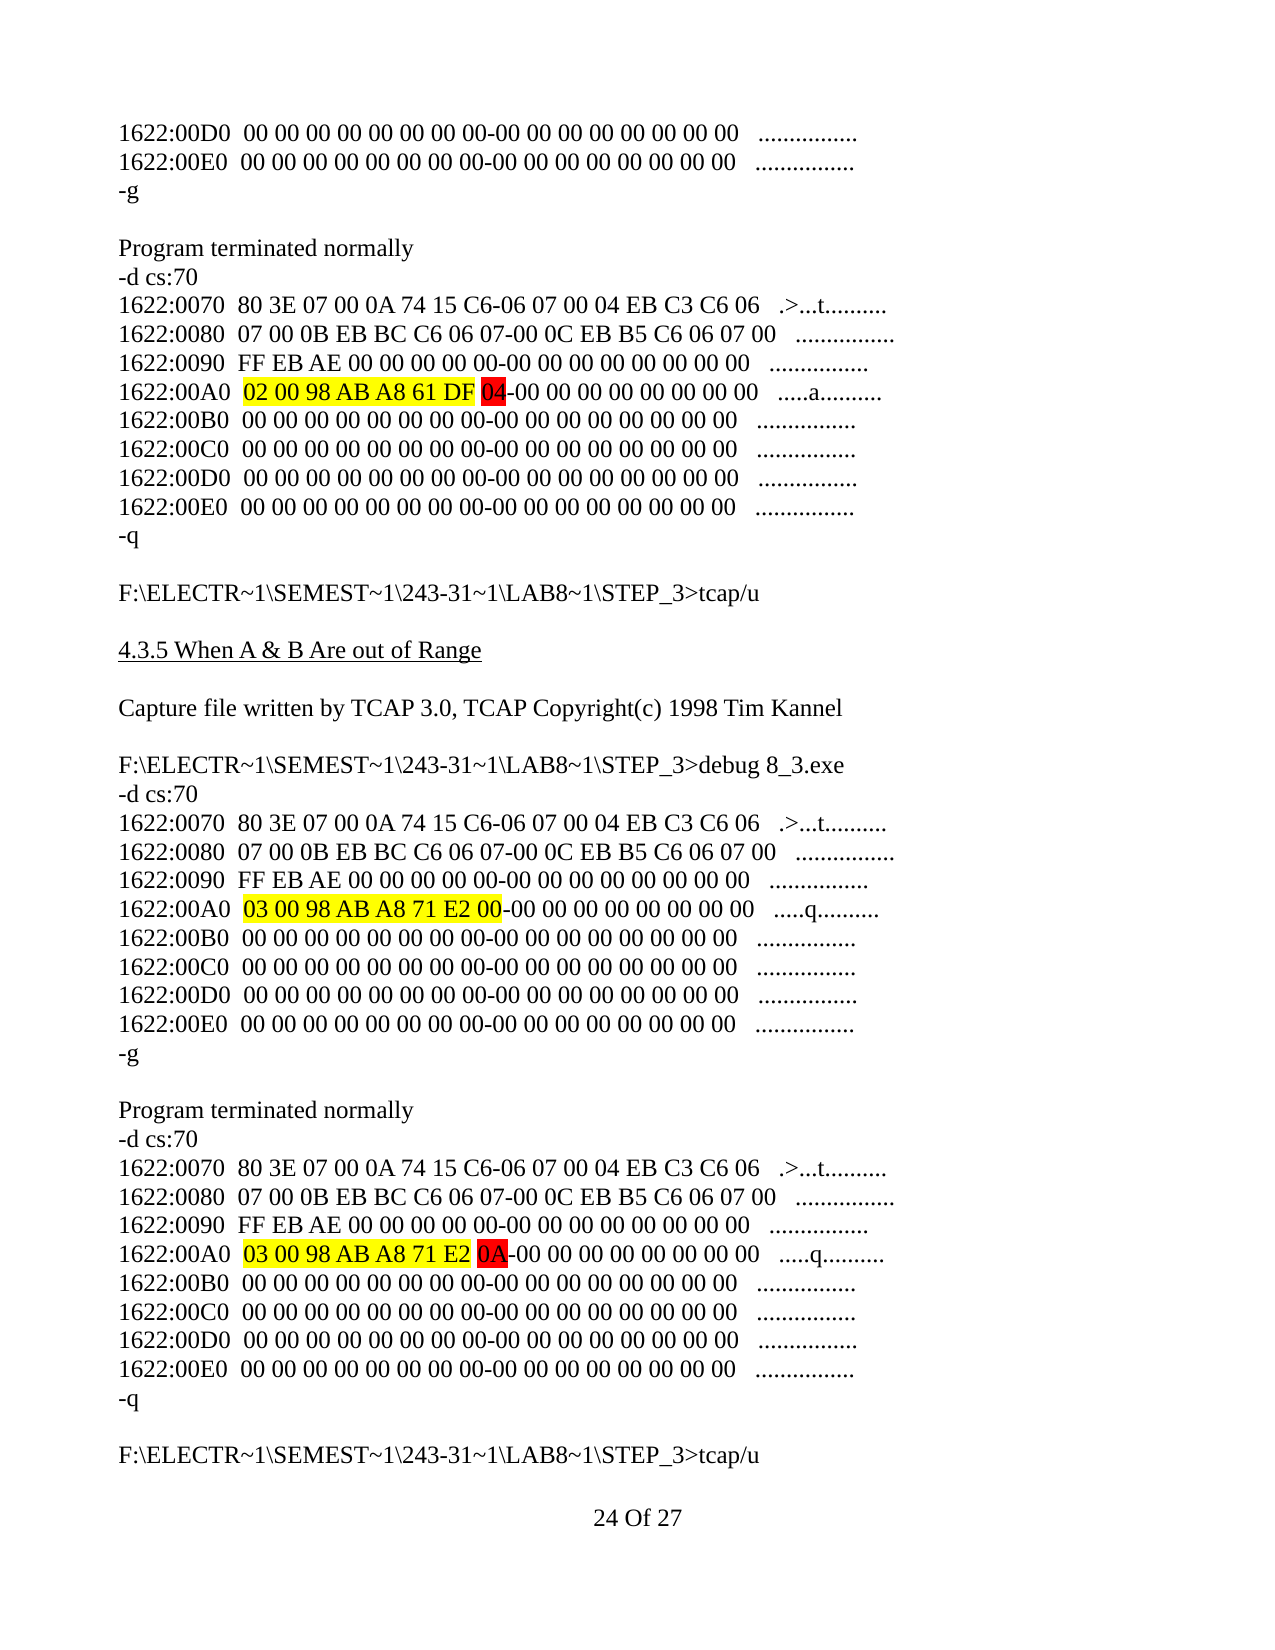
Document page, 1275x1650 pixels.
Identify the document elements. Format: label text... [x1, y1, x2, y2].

text 1622:0090 FF EB AE 00 00 00 00 00-00 00 00 00 00 00 00 00 ................ [118, 866, 1157, 894]
text 1622:00D0 00 00 00 00 00 00 00 00-00 00 00 00 00 00 00 00 ................ [118, 118, 1157, 147]
text 1622:00C0 00 00 00 00 00 00 00 00-00 00 00 00 00 00 00 00 ................ [118, 1297, 1157, 1326]
text 1622:0090 FF EB AE 00 00 00 00 00-00 00 00 00 00 00 00 00 ................ [118, 1211, 1157, 1239]
text 1622:00C0 00 00 00 00 00 00 00 00-00 00 00 00 00 00 00 00 ................ [118, 952, 1157, 981]
text 4.3.5 When A & B Are out of Range [118, 636, 1157, 664]
text -q [118, 521, 1157, 549]
text 1622:0070 80 3E 07 00 0A 74 15 C6-06 07 00 04 EB C3 C6 06 .>...t.......... [118, 291, 1157, 319]
text 1622:00E0 00 00 00 00 00 00 00 00-00 00 00 00 00 00 00 00 ................ [118, 147, 1157, 176]
text 1622:00E0 00 00 00 00 00 00 00 00-00 00 00 00 00 00 00 00 ................ [118, 1354, 1157, 1383]
text 1622:0080 07 00 0B EB BC C6 06 07-00 0C EB B5 C6 06 07 00 ................ [118, 319, 1157, 348]
text F:\ELECTR~1\SEMEST~1\243-31~1\LAB8~1\STEP_3>debug 8_3.exe [118, 751, 1157, 779]
text -d cs:70 [118, 262, 1157, 291]
text 1622:00B0 00 00 00 00 00 00 00 00-00 00 00 00 00 00 00 00 ................ [118, 406, 1157, 434]
text 1622:00A0 02 00 98 AB A8 61 DF 04-00 00 00 00 00 00 00 00 .....a.......... [118, 377, 1157, 406]
text 1622:00C0 00 00 00 00 00 00 00 00-00 00 00 00 00 00 00 00 ................ [118, 434, 1157, 463]
text 1622:0070 80 3E 07 00 0A 74 15 C6-06 07 00 04 EB C3 C6 06 .>...t.......... [118, 808, 1157, 837]
text 1622:00E0 00 00 00 00 00 00 00 00-00 00 00 00 00 00 00 00 ................ [118, 1009, 1157, 1038]
text 1622:0080 07 00 0B EB BC C6 06 07-00 0C EB B5 C6 06 07 00 ................ [118, 837, 1157, 866]
text 1622:00B0 00 00 00 00 00 00 00 00-00 00 00 00 00 00 00 00 ................ [118, 923, 1157, 952]
text Program terminated normally [118, 1096, 1157, 1124]
text F:\ELECTR~1\SEMEST~1\243-31~1\LAB8~1\STEP_3>tcap/u [118, 578, 1157, 607]
text 1622:00D0 00 00 00 00 00 00 00 00-00 00 00 00 00 00 00 00 ................ [118, 981, 1157, 1009]
text F:\ELECTR~1\SEMEST~1\243-31~1\LAB8~1\STEP_3>tcap/u [118, 1441, 1157, 1469]
text 1622:00A0 03 00 98 AB A8 71 E2 00-00 00 00 00 00 00 00 00 .....q.......... [118, 894, 1157, 923]
text 1622:0090 FF EB AE 00 00 00 00 00-00 00 00 00 00 00 00 00 ................ [118, 348, 1157, 377]
text -g [118, 176, 1157, 204]
text 1622:0070 80 3E 07 00 0A 74 15 C6-06 07 00 04 EB C3 C6 06 .>...t.......... [118, 1153, 1157, 1182]
text -d cs:70 [118, 779, 1157, 808]
text -g [118, 1038, 1157, 1067]
text 1622:0080 07 00 0B EB BC C6 06 07-00 0C EB B5 C6 06 07 00 ................ [118, 1182, 1157, 1211]
text 1622:00D0 00 00 00 00 00 00 00 00-00 00 00 00 00 00 00 00 ................ [118, 463, 1157, 492]
text -d cs:70 [118, 1124, 1157, 1153]
text Capture file written by TCAP 3.0, TCAP Copyright(c) 1998 Tim Kannel [118, 693, 1157, 722]
text 1622:00B0 00 00 00 00 00 00 00 00-00 00 00 00 00 00 00 00 ................ [118, 1268, 1157, 1297]
text 1622:00D0 00 00 00 00 00 00 00 00-00 00 00 00 00 00 00 00 ................ [118, 1326, 1157, 1354]
text 1622:00E0 00 00 00 00 00 00 00 00-00 00 00 00 00 00 00 00 ................ [118, 492, 1157, 521]
text -q [118, 1383, 1157, 1412]
text Program terminated normally [118, 233, 1157, 262]
text 1622:00A0 03 00 98 AB A8 71 E2 0A-00 00 00 00 00 00 00 00 .....q.......... [118, 1239, 1157, 1268]
